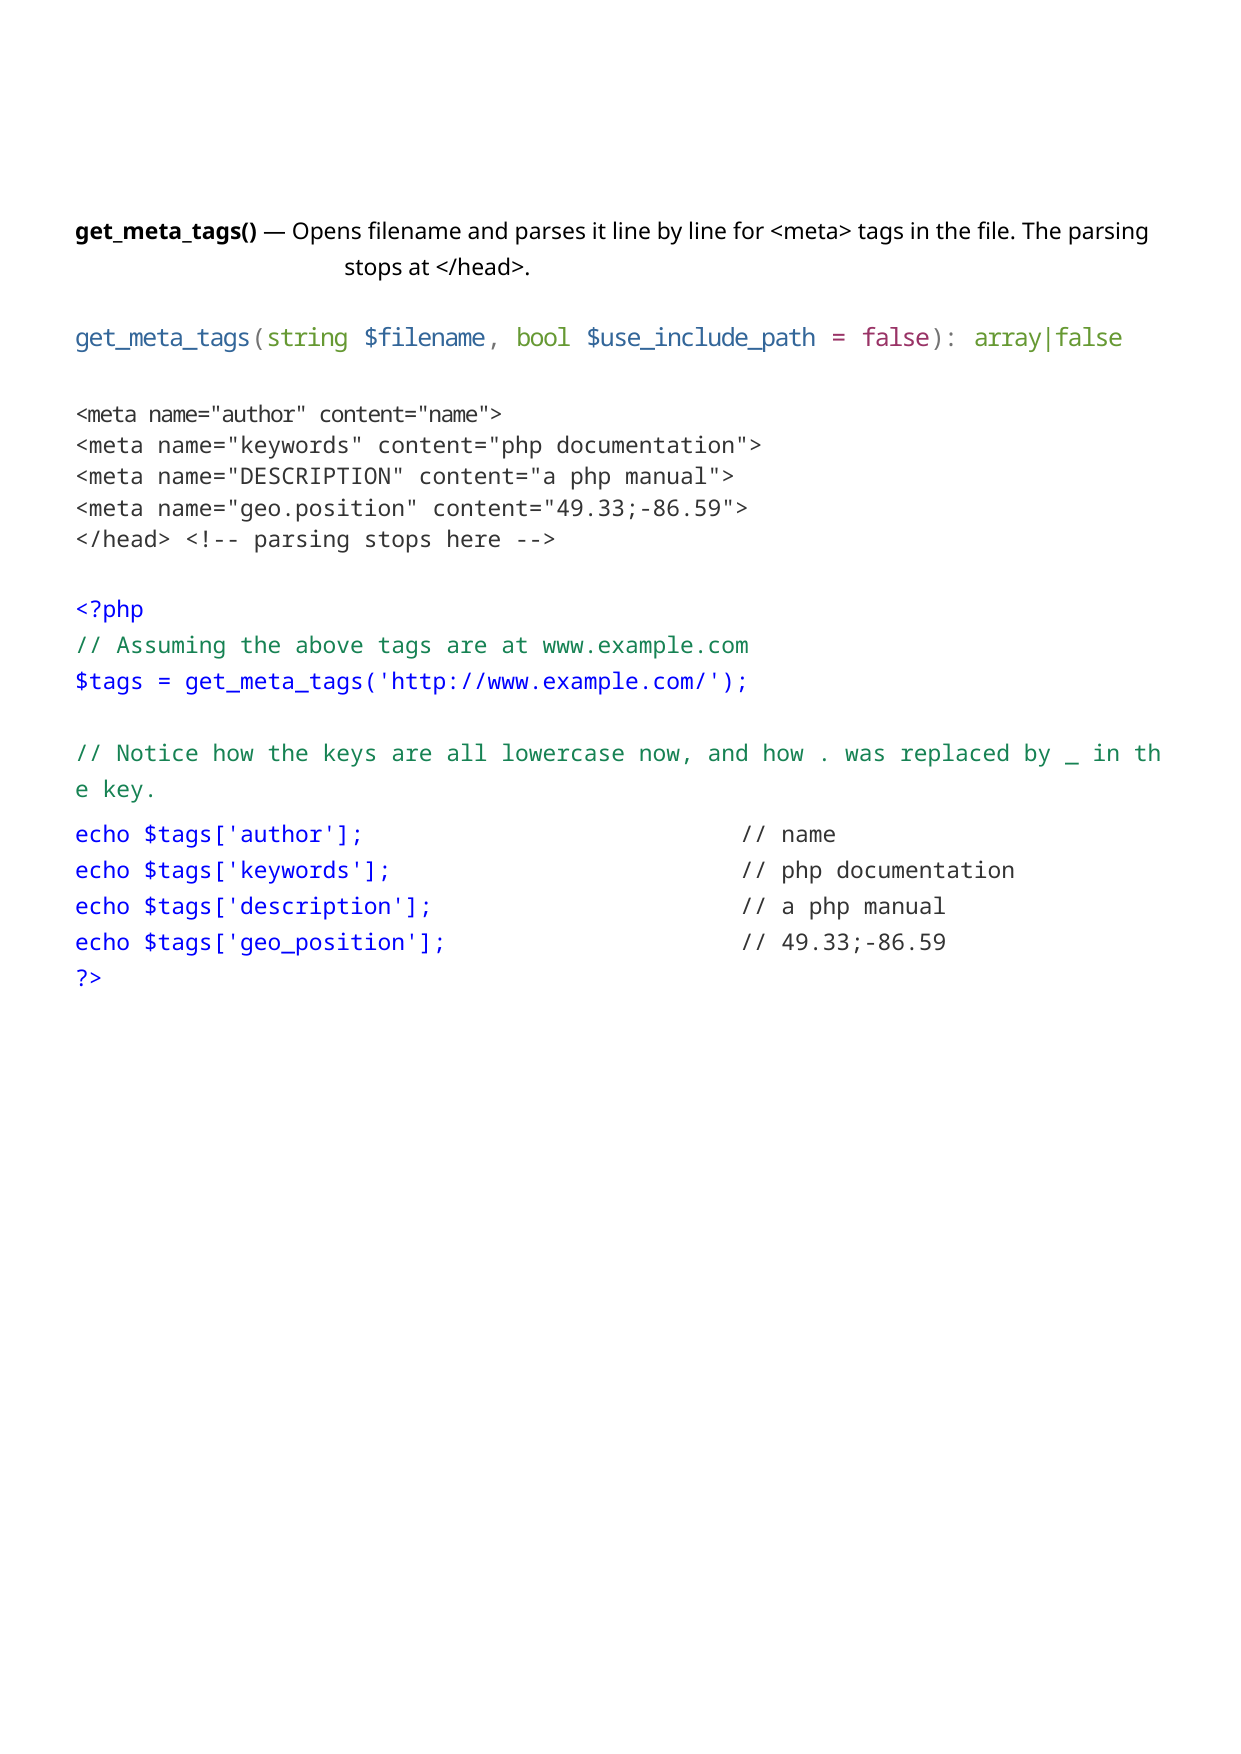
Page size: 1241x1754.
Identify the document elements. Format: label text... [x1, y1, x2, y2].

text echo $tags['author']; // name echo $tags['keywords']; // php documentation echo $tags['description']; // a php manual echo $tags['geo_position']; // 49.33;-86.59 ?> [75, 818, 1166, 993]
text <meta name="author" content="name"> [75, 398, 1166, 429]
text get_meta_tags(string $filename, bool $use_include_path = false): array|false [75, 319, 1166, 353]
text <?php // Assuming the above tags are at www.example.com $tags = get_meta_tags('http://www.example.com/'); // Notice how the keys are all lowercase now, and how . was replaced by _ in the key. [75, 593, 1166, 804]
text <meta name="geo.position" content="49.33;-86.59"> [75, 491, 1166, 523]
text <meta name="keywords" content="php documentation"> [75, 429, 1166, 460]
text <meta name="DESCRIPTION" content="a php manual"> [75, 460, 1166, 491]
text get_meta_tags() — Opens filename and parses it line by line for <meta> tags in the file. The parsing stops at </head>. [75, 215, 1166, 282]
text </head> <!-- parsing stops here --> [75, 523, 1166, 554]
